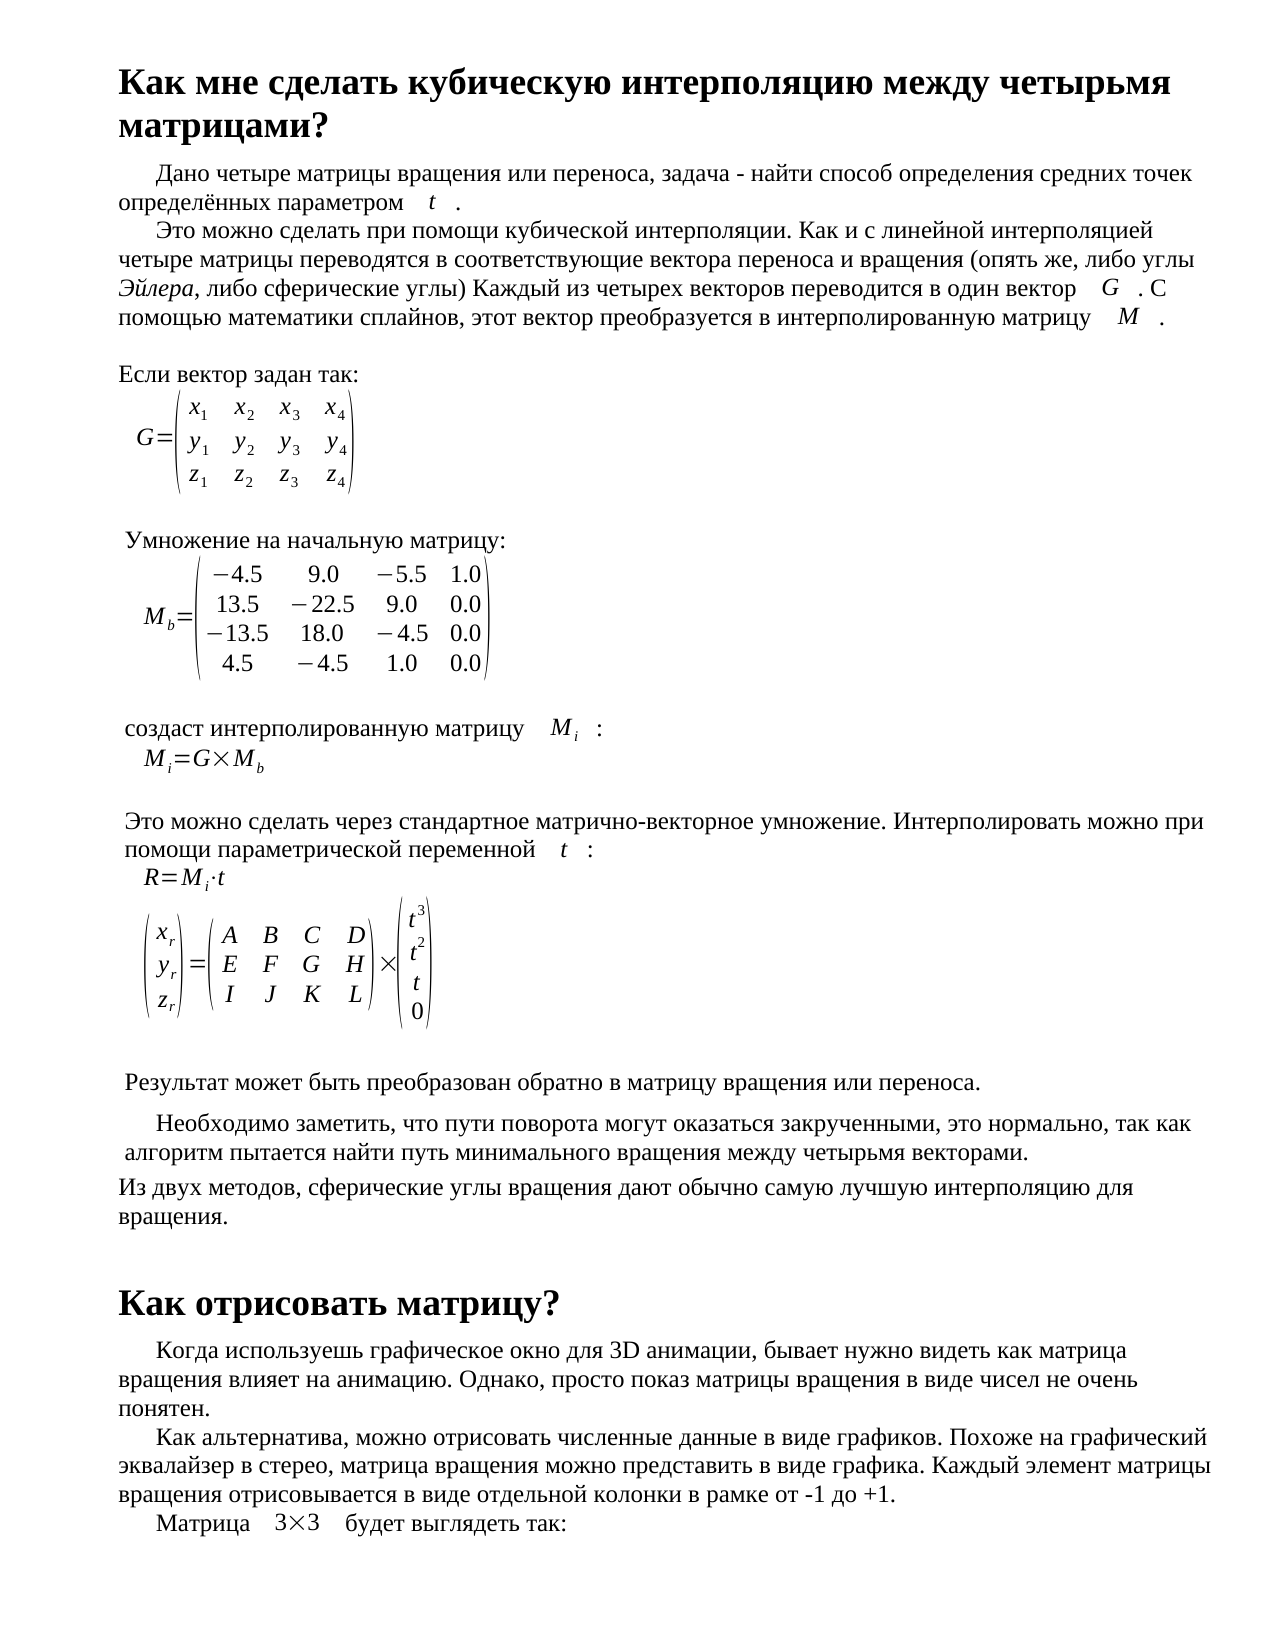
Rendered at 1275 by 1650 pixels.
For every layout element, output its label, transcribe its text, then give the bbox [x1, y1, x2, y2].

text Результат может быть преобразован обратно в матрицу вращения или переноса. [124, 1067, 1210, 1096]
text Из двух методов, сферические углы вращения дают обычно самую лучшую интерполяцию для вращения. [118, 1172, 1216, 1229]
text Необходимо заметить, что пути поворота могут оказаться закрученными, это нормально, так как алгоритм пытается найти путь минимального вращения между четырьмя векторами. [124, 1108, 1210, 1166]
text Это можно сделать через стандартное матрично-векторное умножение. Интерполировать можно при помощи параметрической переменной : [124, 806, 1210, 1031]
subtitle Как отрисовать матрицу? [118, 1280, 1216, 1323]
text Матрица будет выглядеть так: [118, 1508, 1216, 1537]
text Дано четыре матрицы вращения или переноса, задача - найти способ определения средних точек определённых параметром . Это можно сделать при помощи кубической интерполяции. Как и с линейной интерполяцией четыре матрицы переводятся в соответствующие вектора переноса и вращения (опять же, либо углы Эйлера, либо сферические углы) Каждый из четырех векторов переводится в один вектор . С помощью математики сплайнов, этот вектор преобразуется в интерполированную матрицу . Если вектор задан так: [118, 158, 1216, 496]
text создаст интерполированную матрицу : [124, 713, 1210, 776]
subtitle Как мне сделать кубическую интерполяцию между четырьмя матрицами? [118, 59, 1216, 145]
text Когда используешь графическое окно для 3D анимации, бывает нужно видеть как матрица вращения влияет на анимацию. Однако, просто показ матрицы вращения в виде чисел не очень понятен. [118, 1336, 1216, 1422]
text Умножение на начальную матрицу: [124, 526, 1210, 683]
text Как альтернатива, можно отрисовать численные данные в виде графиков. Похоже на графический эквалайзер в стерео, матрица вращения можно представить в виде графика. Каждый элемент матрицы вращения отрисовывается в виде отдельной колонки в рамке от -1 до +1. [118, 1422, 1216, 1508]
